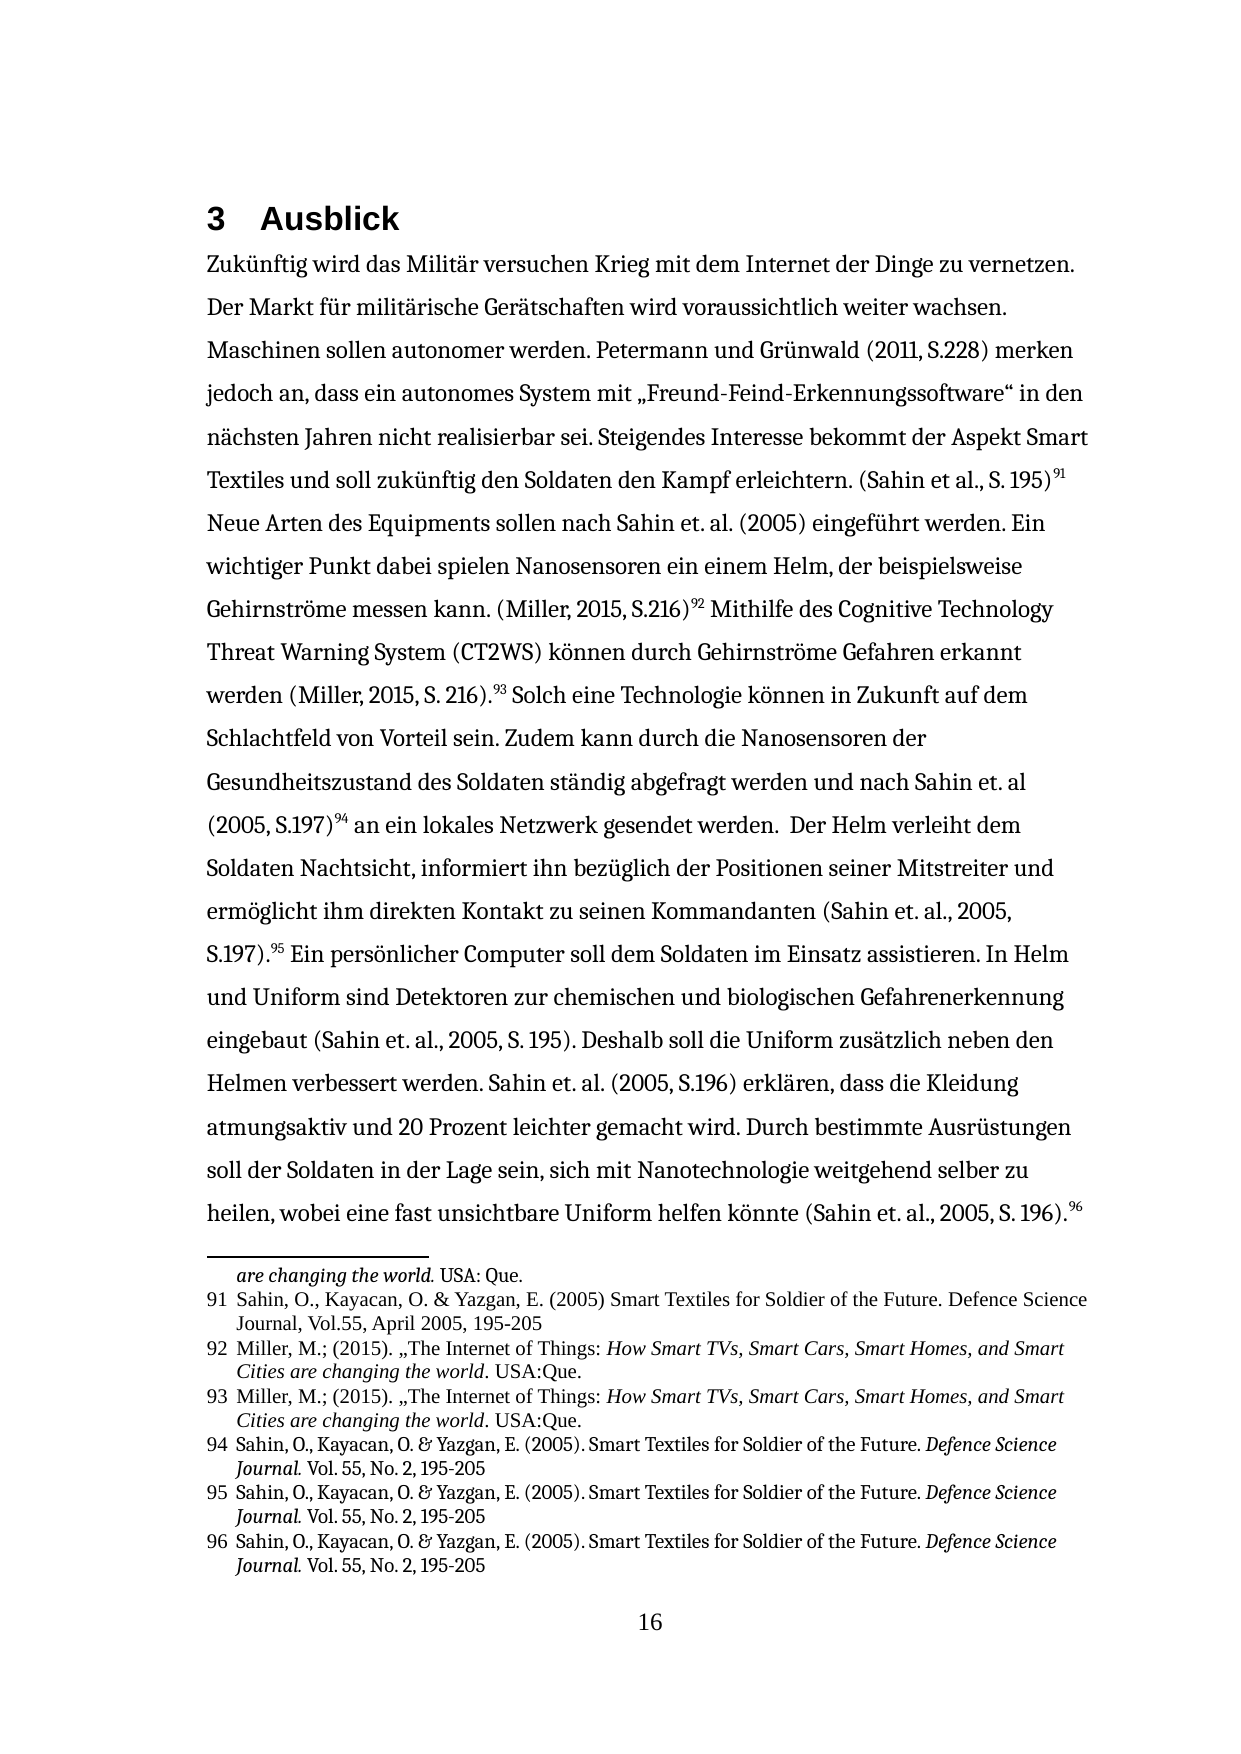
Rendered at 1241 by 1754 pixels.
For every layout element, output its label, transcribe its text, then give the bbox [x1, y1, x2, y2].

subtitle Ausblick [207, 199, 1093, 237]
text Sahin, O., Kayacan, O. & Yazgan, E. (2005). Smart Textiles for Soldier of the Future. Defence Science Journal. Vol. 55, No. 2, 195-205 [207, 1480, 1093, 1529]
text Sahin, O., Kayacan, O. & Yazgan, E. (2005). Smart Textiles for Soldier of the Future. Defence Science Journal. Vol. 55, No. 2, 195-205 [207, 1529, 1093, 1578]
text Miller, M.; (2015). „The Internet of Things: How Smart TVs, Smart Cars, Smart Homes, and Smart Cities are changing the world. USA:Que. [207, 1335, 1093, 1383]
text are changing the world. USA: Que. [207, 1263, 1093, 1287]
text Zukünftig wird das Militär versuchen Krieg mit dem Internet der Dinge zu vernetzen. Der Markt für militärische Gerätschaften wird voraussichtlich weiter wachsen. Maschinen sollen autonomer werden. Petermann und Grünwald (2011, S.228) merken jedoch an, dass ein autonomes System mit „Freund-Feind-Erkennungssoftware“ in den nächsten Jahren nicht realisierbar sei. Steigendes Interesse bekommt der Aspekt Smart Textiles und soll zukünftig den Soldaten den Kampf erleichtern. (Sahin et al., S. 195) Neue Arten des Equipments sollen nach Sahin et. al. (2005) eingeführt werden. Ein wichtiger Punkt dabei spielen Nanosensoren ein einem Helm, der beispielsweise Gehirnströme messen kann. (Miller, 2015, S.216) Mithilfe des Cognitive Technology Threat Warning System (CT2WS) können durch Gehirnströme Gefahren erkannt werden (Miller, 2015, S. 216). Solch eine Technologie können in Zukunft auf dem Schlachtfeld von Vorteil sein. Zudem kann durch die Nanosensoren der Gesundheitszustand des Soldaten ständig abgefragt werden und nach Sahin et. al (2005, S.197) an ein lokales Netzwerk gesendet werden. Der Helm verleiht dem Soldaten Nachtsicht, informiert ihn bezüglich der Positionen seiner Mitstreiter und ermöglicht ihm direkten Kontakt zu seinen Kommandanten (Sahin et. al., 2005, S.197). Ein persönlicher Computer soll dem Soldaten im Einsatz assistieren. In Helm und Uniform sind Detektoren zur chemischen und biologischen Gefahrenerkennung eingebaut (Sahin et. al., 2005, S. 195). Deshalb soll die Uniform zusätzlich neben den Helmen verbessert werden. Sahin et. al. (2005, S.196) erklären, dass die Kleidung atmungsaktiv und 20 Prozent leichter gemacht wird. Durch bestimmte Ausrüstungen soll der Soldaten in der Lage sein, sich mit Nanotechnologie weitgehend selber zu heilen, wobei eine fast unsichtbare Uniform helfen könnte (Sahin et. al., 2005, S. 196). In diesem Bereich wird an einer Art Chamäleon Anzug gearbeitet, welcher sich je nach Hintergrund farblich anpassen kann (Sahin et al., 2005, S. 204). [207, 250, 1093, 1227]
text Sahin, O., Kayacan, O. & Yazgan, E. (2005) Smart Textiles for Soldier of the Future. Defence Science Journal, Vol.55, April 2005, 195-205 [207, 1287, 1093, 1335]
text Miller, M.; (2015). „The Internet of Things: How Smart TVs, Smart Cars, Smart Homes, and Smart Cities are changing the world. USA:Que. [207, 1383, 1093, 1432]
text Sahin, O., Kayacan, O. & Yazgan, E. (2005). Smart Textiles for Soldier of the Future. Defence Science Journal. Vol. 55, No. 2, 195-205 [207, 1432, 1093, 1480]
